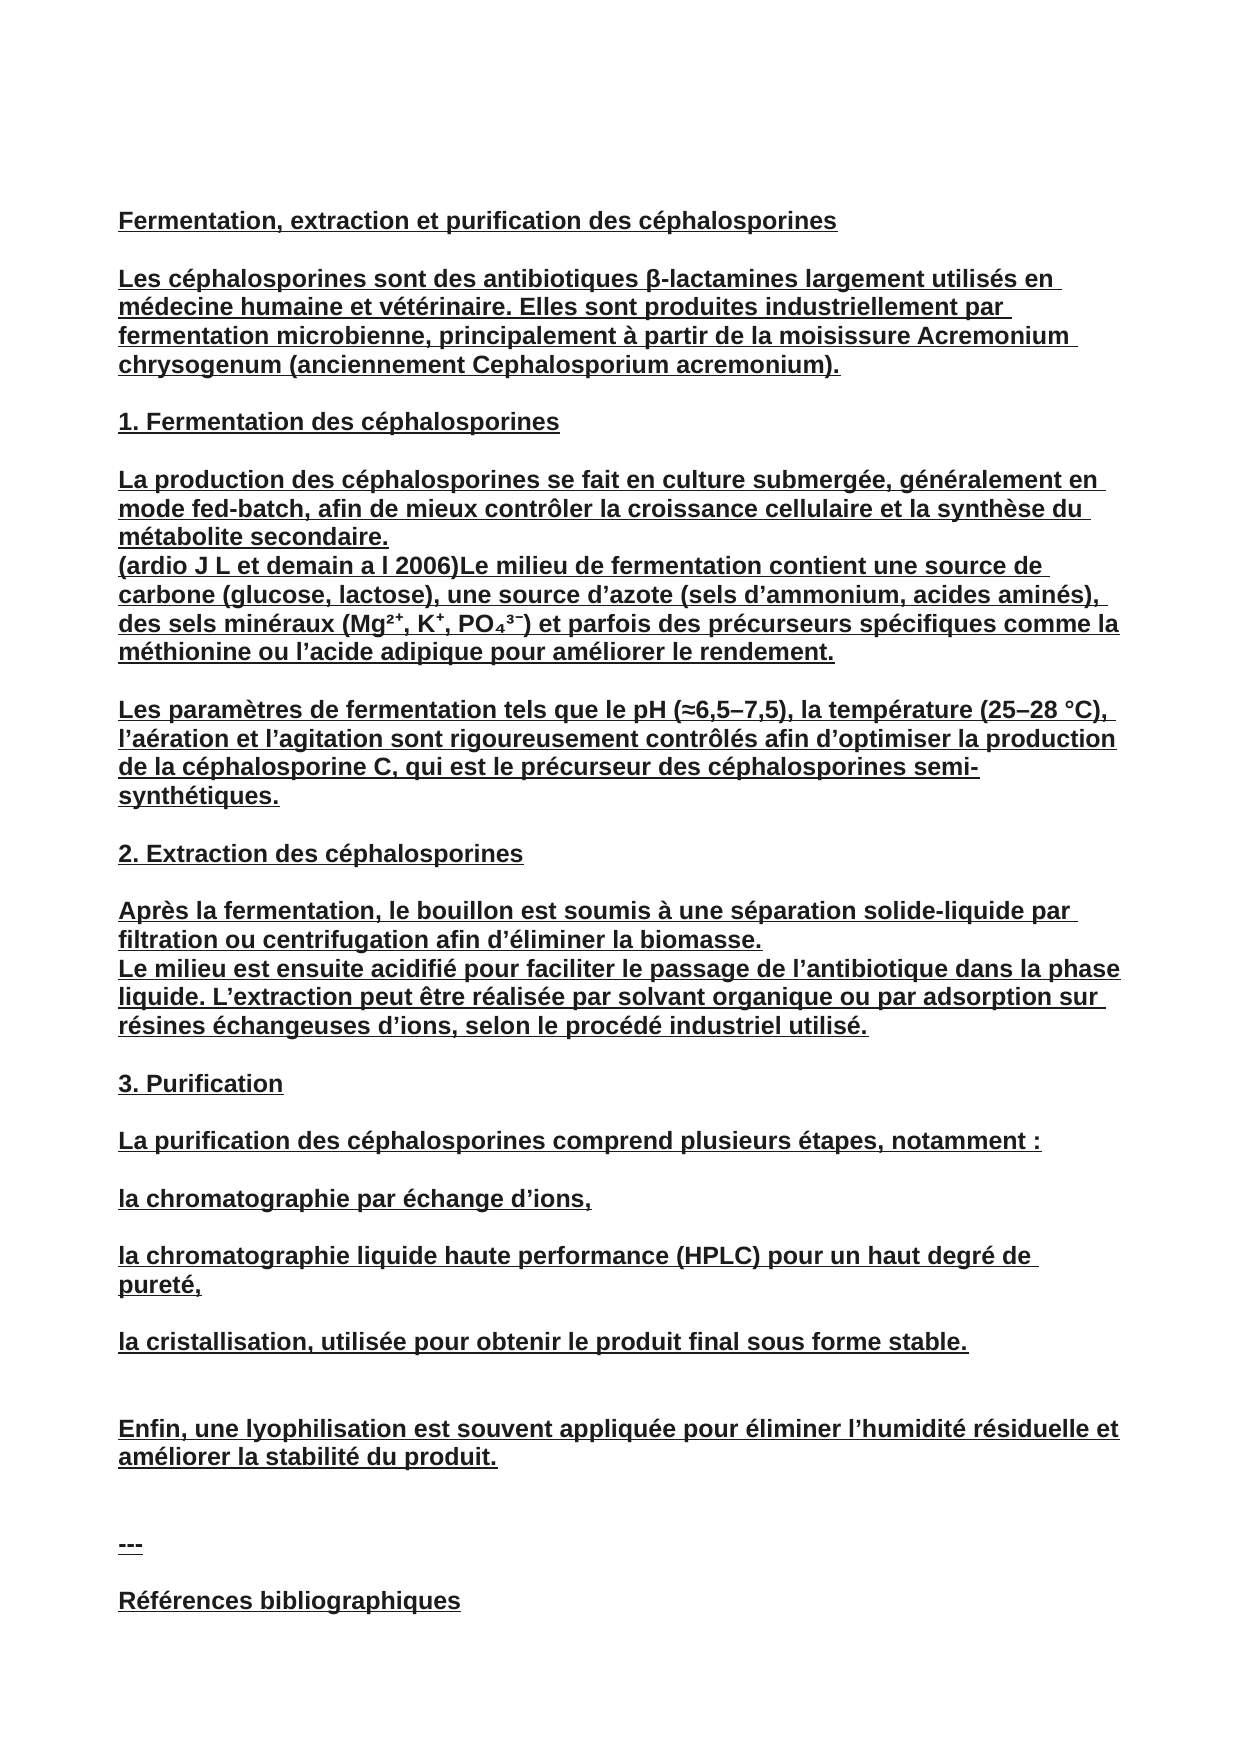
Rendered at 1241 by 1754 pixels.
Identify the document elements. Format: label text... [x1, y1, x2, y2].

text Les paramètres de fermentation tels que le pH (≈6,5–7,5), la température (25–28 °C), l’aération et l’agitation sont rigoureusement contrôlés afin d’optimiser la production de la céphalosporine C, qui est le précurseur des céphalosporines semi-synthétiques. [118, 695, 1122, 810]
text 2. Extraction des céphalosporines [118, 839, 1122, 867]
text la chromatographie par échange d’ions, [118, 1184, 1122, 1212]
text Enfin, une lyophilisation est souvent appliquée pour éliminer l’humidité résiduelle et améliorer la stabilité du produit. [118, 1414, 1122, 1471]
text 1. Fermentation des céphalosporines [118, 407, 1122, 436]
text --- [118, 1529, 1122, 1557]
text Fermentation, extraction et purification des céphalosporines [118, 206, 1122, 235]
text la cristallisation, utilisée pour obtenir le produit final sous forme stable. [118, 1327, 1122, 1356]
text (ardio J L et demain a l 2006)Le milieu de fermentation contient une source de carbone (glucose, lactose), une source d’azote (sels d’ammonium, acides aminés), des sels minéraux (Mg²⁺, K⁺, PO₄³⁻) et parfois des précurseurs spécifiques comme la méthionine ou l’acide adipique pour améliorer le rendement. [118, 551, 1122, 666]
text la chromatographie liquide haute performance (HPLC) pour un haut degré de pureté, [118, 1241, 1122, 1299]
text La production des céphalosporines se fait en culture submergée, généralement en mode fed-batch, afin de mieux contrôler la croissance cellulaire et la synthèse du métabolite secondaire. [118, 465, 1122, 551]
text Références bibliographiques [118, 1586, 1122, 1615]
text 3. Purification [118, 1069, 1122, 1097]
text Les céphalosporines sont des antibiotiques β-lactamines largement utilisés en médecine humaine et vétérinaire. Elles sont produites industriellement par fermentation microbienne, principalement à partir de la moisissure Acremonium chrysogenum (anciennement Cephalosporium acremonium). [118, 264, 1122, 379]
text Le milieu est ensuite acidifié pour faciliter le passage de l’antibiotique dans la phase liquide. L’extraction peut être réalisée par solvant organique ou par adsorption sur résines échangeuses d’ions, selon le procédé industriel utilisé. [118, 954, 1122, 1040]
text Après la fermentation, le bouillon est soumis à une séparation solide-liquide par filtration ou centrifugation afin d’éliminer la biomasse. [118, 896, 1122, 954]
text La purification des céphalosporines comprend plusieurs étapes, notamment : [118, 1126, 1122, 1155]
